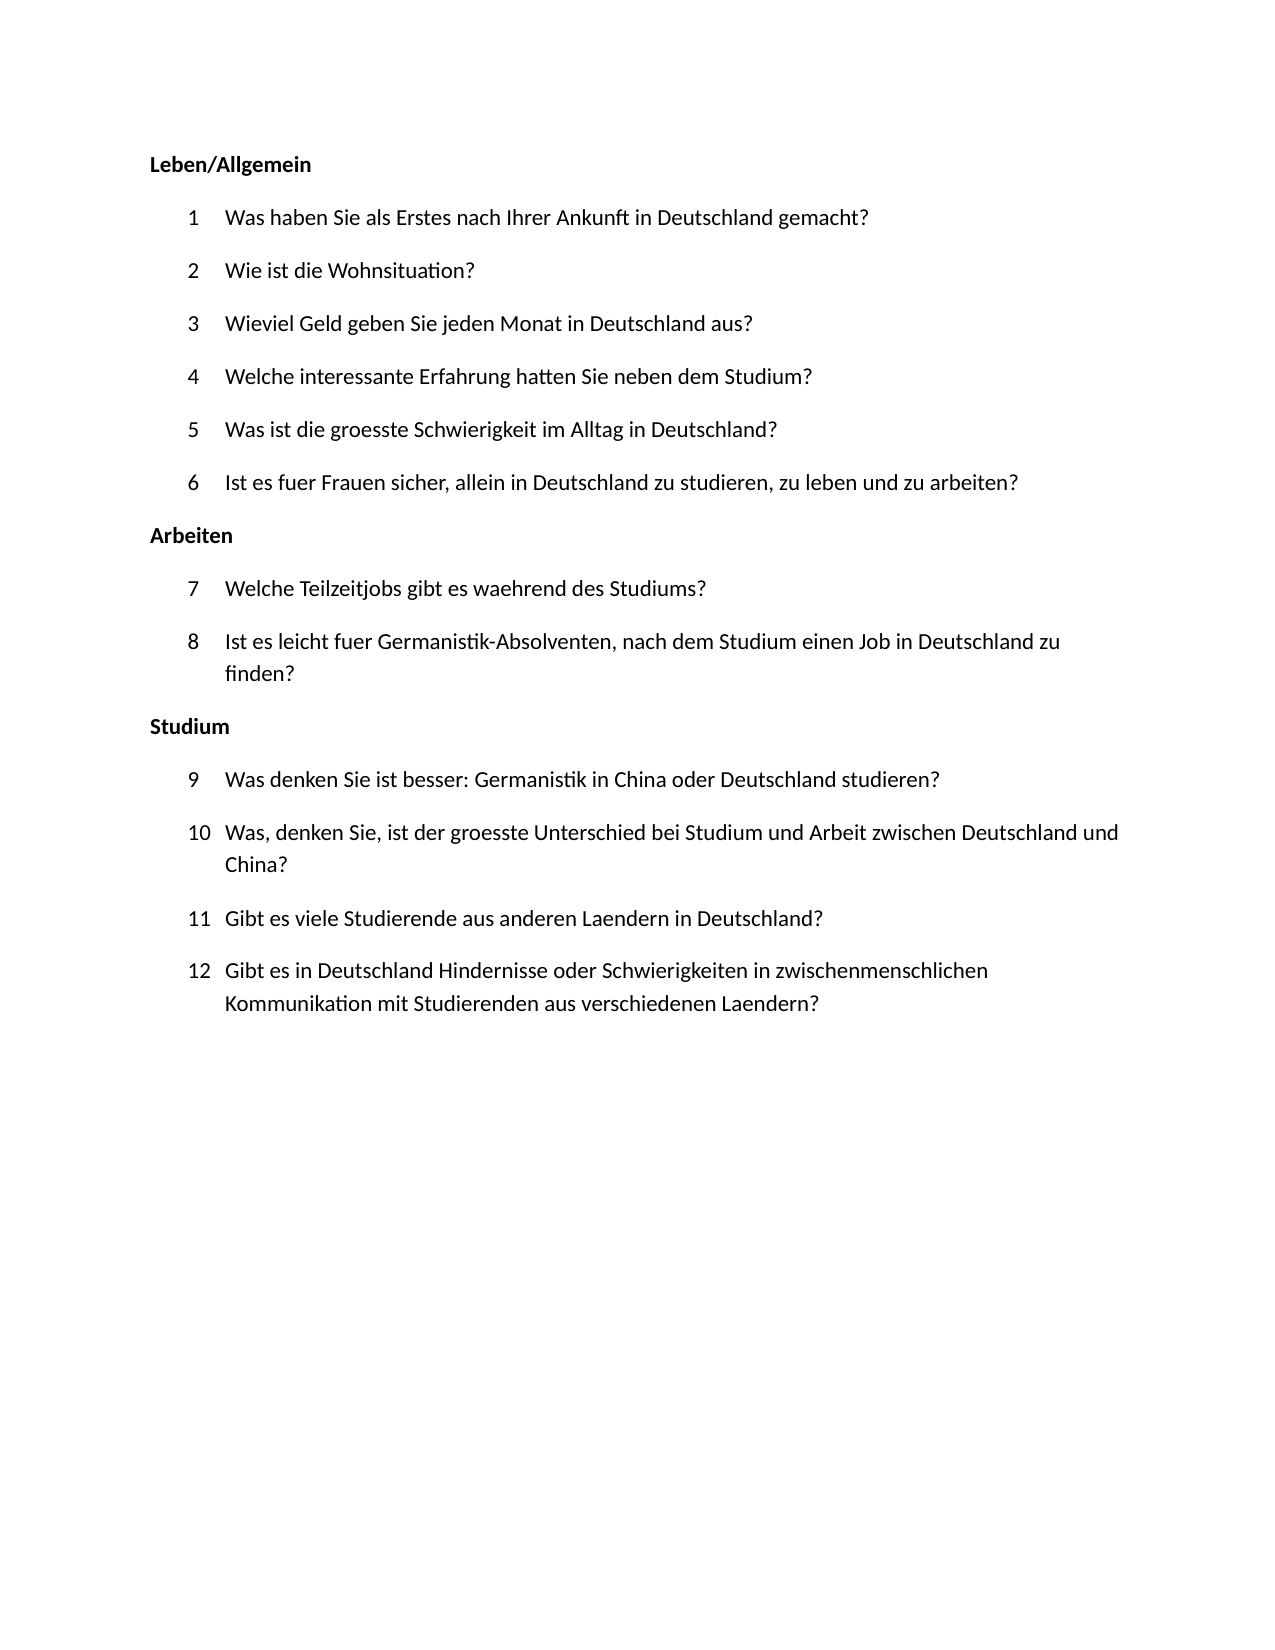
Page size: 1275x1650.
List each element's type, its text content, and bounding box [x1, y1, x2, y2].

text Arbeiten [150, 521, 1125, 549]
list Was ist die groesste Schwierigkeit im Alltag in Deutschland? [187, 415, 1125, 443]
list Wieviel Geld geben Sie jeden Monat in Deutschland aus? [187, 309, 1125, 337]
text Leben/Allgemein [150, 150, 1125, 178]
list Gibt es in Deutschland Hindernisse oder Schwierigkeiten in zwischenmenschlichen Kommunikation mit Studierenden aus verschiedenen Laendern? [187, 957, 1125, 1017]
list Welche Teilzeitjobs gibt es waehrend des Studiums? [187, 574, 1125, 602]
list Gibt es viele Studierende aus anderen Laendern in Deutschland? [187, 904, 1125, 932]
list Ist es leicht fuer Germanistik-Absolventen, nach dem Studium einen Job in Deutschland zu finden? [187, 627, 1125, 687]
list Wie ist die Wohnsituation? [187, 256, 1125, 284]
list Ist es fuer Frauen sicher, allein in Deutschland zu studieren, zu leben und zu arbeiten? [187, 468, 1125, 496]
list Was denken Sie ist besser: Germanistik in China oder Deutschland studieren? [187, 765, 1125, 793]
list Was haben Sie als Erstes nach Ihrer Ankunft in Deutschland gemacht? [187, 203, 1125, 231]
list Welche interessante Erfahrung hatten Sie neben dem Studium? [187, 362, 1125, 390]
list Was, denken Sie, ist der groesste Unterschied bei Studium und Arbeit zwischen Deutschland und China? [187, 818, 1125, 879]
text Studium [150, 712, 1125, 740]
